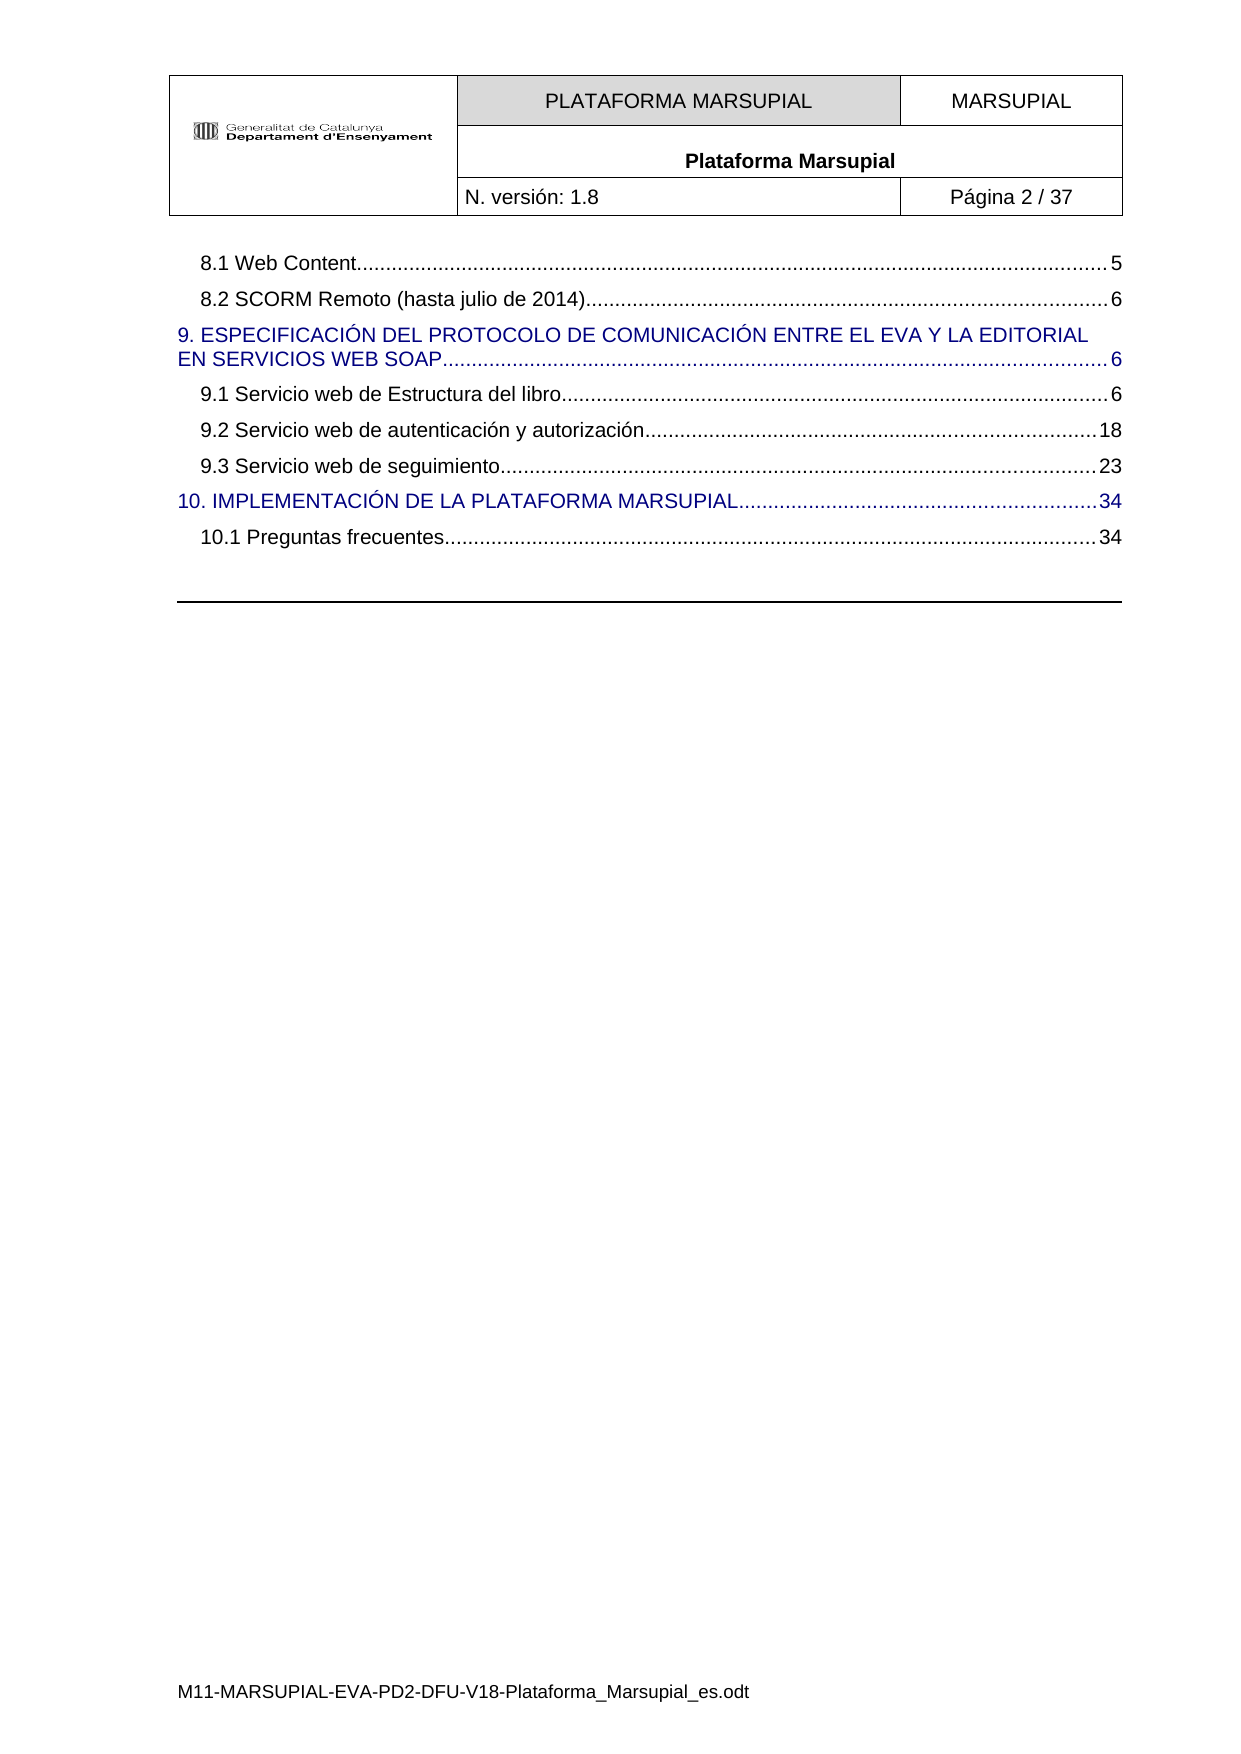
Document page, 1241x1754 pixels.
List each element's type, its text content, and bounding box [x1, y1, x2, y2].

text 9.2 Servicio web de autenticación y autorización 18 [200, 418, 1122, 442]
text 9. ESPECIFICACIÓN DEL PROTOCOLO DE COMUNICACIÓN ENTRE EL EVA Y LA EDITORIAL EN SERVICIOS WEB SOAP 6 [177, 322, 1122, 370]
text 9.3 Servicio web de seguimiento 23 [200, 454, 1122, 478]
text 8.2 SCORM Remoto (hasta julio de 2014) 6 [200, 287, 1122, 311]
text 9.1 Servicio web de Estructura del libro 6 [200, 382, 1122, 406]
text 10.1 Preguntas frecuentes 34 [200, 525, 1122, 549]
text 8.1 Web Content 5 [200, 251, 1122, 275]
text 10. IMPLEMENTACIÓN DE LA PLATAFORMA MARSUPIAL 34 [177, 489, 1122, 513]
